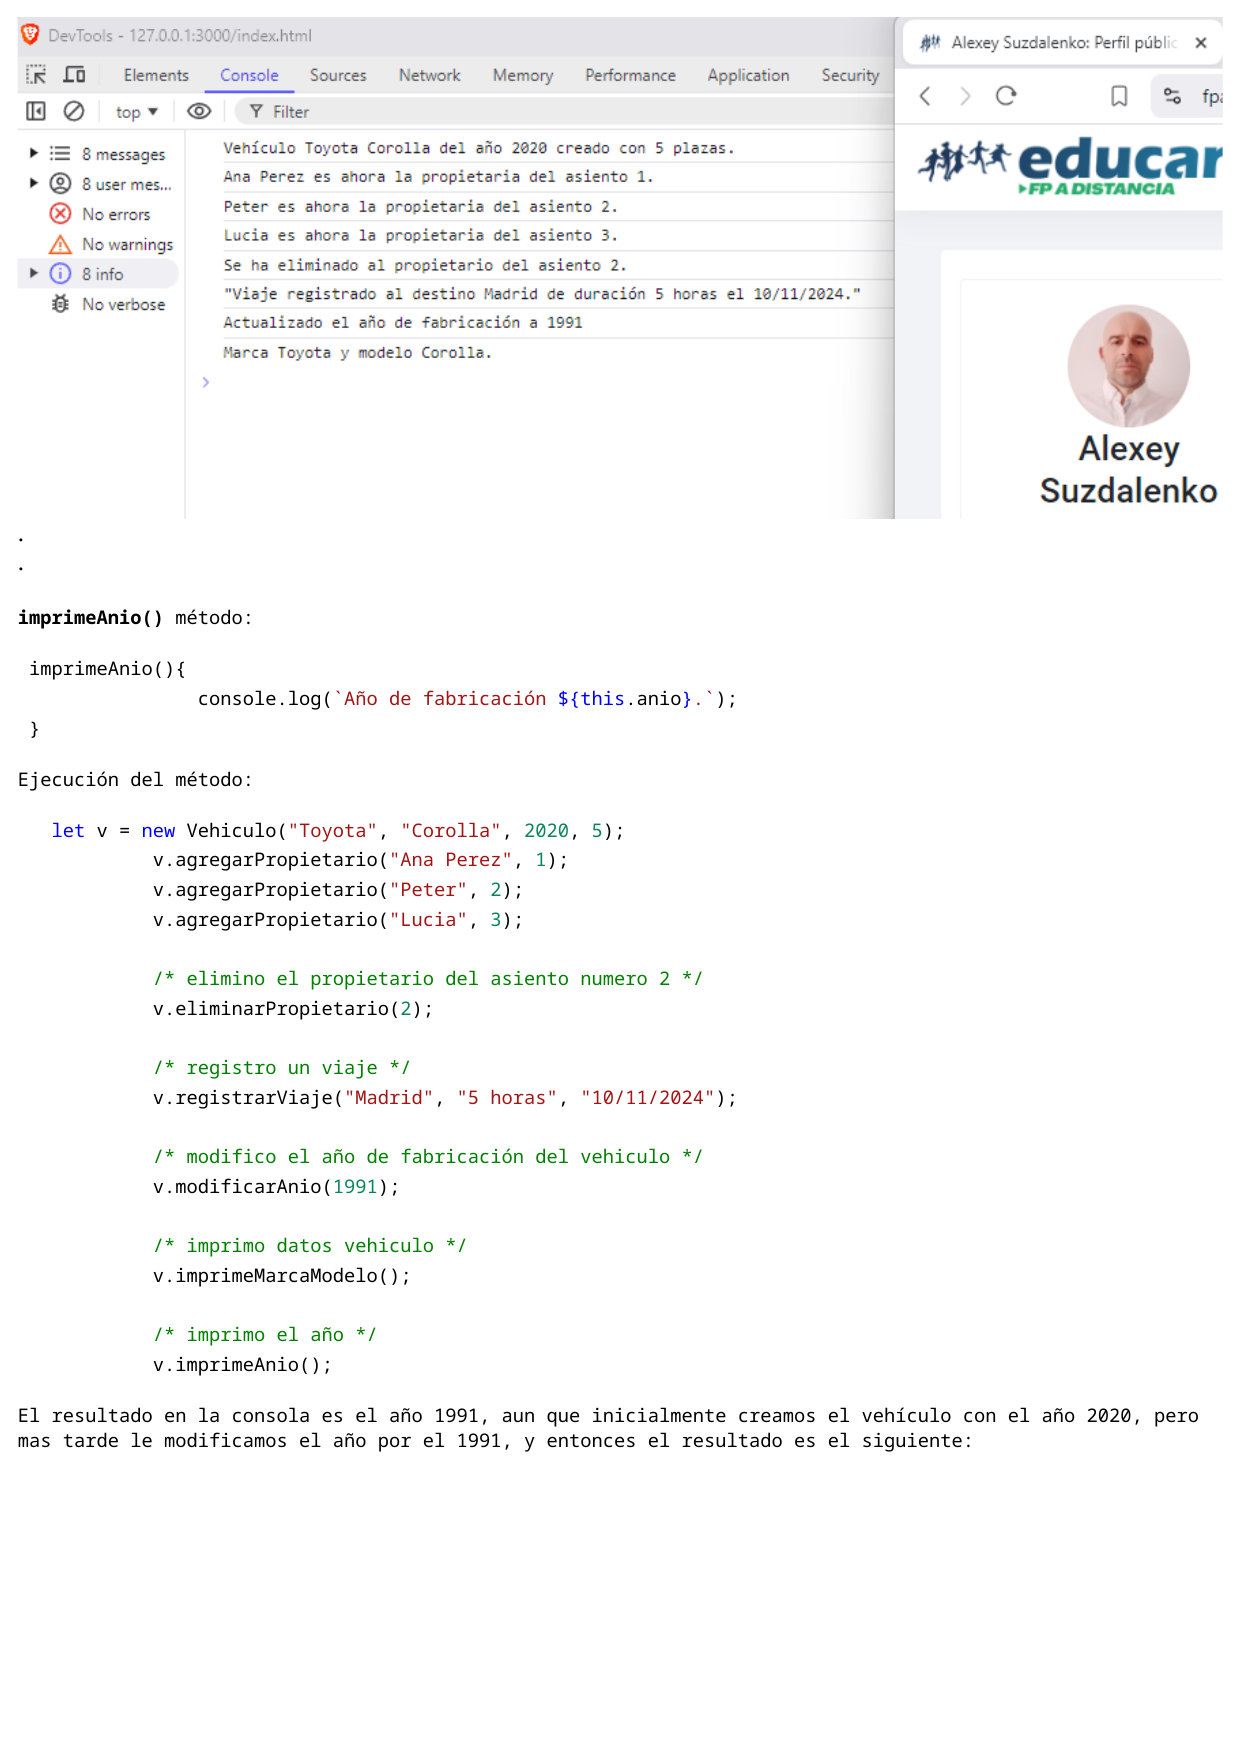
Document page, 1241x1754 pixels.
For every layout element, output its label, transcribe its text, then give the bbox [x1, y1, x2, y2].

text v.agregarPropietario("Lucia", 3); [18, 902, 1222, 931]
text v.imprimeMarcaModelo(); [18, 1258, 1222, 1288]
text let v = new Vehiculo("Toyota", "Corolla", 2020, 5); [18, 817, 1222, 842]
text console.log(`Año de fabricación ${this.anio}.`); [18, 681, 1222, 711]
text /* imprimo el año */ [18, 1317, 1222, 1347]
text v.imprimeAnio(); [18, 1347, 1222, 1377]
text } [18, 711, 1222, 740]
text . [18, 519, 1222, 547]
text v.registrarViaje("Madrid", "5 horas", "10/11/2024"); [18, 1080, 1222, 1109]
text imprimeAnio() método: [18, 604, 1222, 630]
text El resultado en la consola es el año 1991, aun que inicialmente creamos el vehículo con el año 2020, pero mas tarde le modificamos el año por el 1991, y entonces el resultado es el siguiente: [18, 1402, 1222, 1453]
text v.eliminarPropietario(2); [18, 991, 1222, 1021]
text v.modificarAnio(1991); [18, 1169, 1222, 1199]
text v.agregarPropietario("Ana Perez", 1); [18, 842, 1222, 872]
picture [17, 17, 1223, 519]
text /* imprimo datos vehiculo */ [18, 1228, 1222, 1258]
text /* elimino el propietario del asiento numero 2 */ [18, 961, 1222, 991]
text . [18, 547, 1222, 576]
text imprimeAnio(){ [18, 655, 1222, 681]
text /* modifico el año de fabricación del vehiculo */ [18, 1139, 1222, 1169]
text /* registro un viaje */ [18, 1050, 1222, 1080]
text Ejecución del método: [18, 766, 1222, 791]
text v.agregarPropietario("Peter", 2); [18, 872, 1222, 902]
